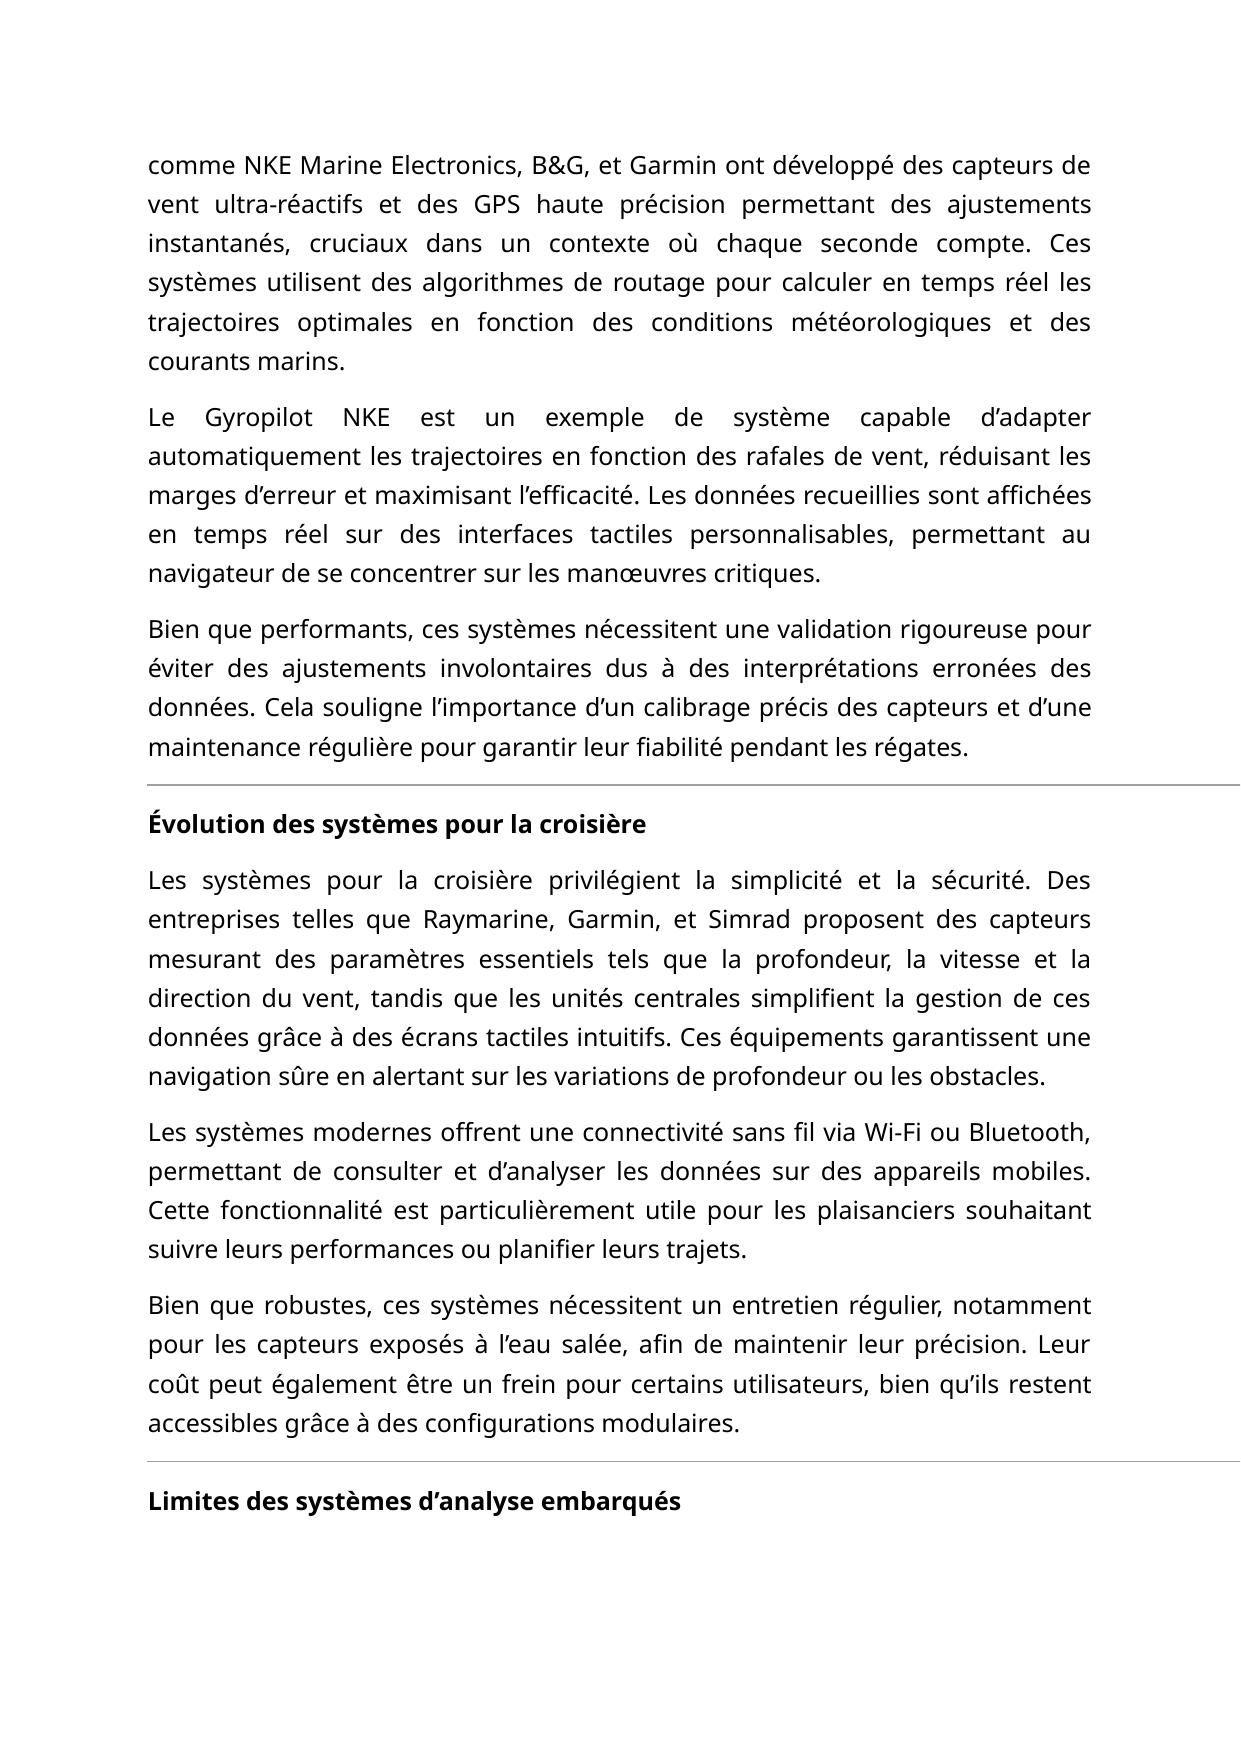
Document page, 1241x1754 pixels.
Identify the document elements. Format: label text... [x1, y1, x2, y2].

text Le Gyropilot NKE est un exemple de système capable d’adapter automatiquement les trajectoires en fonction des rafales de vent, réduisant les marges d’erreur et maximisant l’efficacité. Les données recueillies sont affichées en temps réel sur des interfaces tactiles personnalisables, permettant au navigateur de se concentrer sur les manœuvres critiques. [148, 399, 1093, 590]
text Bien que robustes, ces systèmes nécessitent un entretien régulier, notamment pour les capteurs exposés à l’eau salée, afin de maintenir leur précision. Leur coût peut également être un frein pour certains utilisateurs, bien qu’ils restent accessibles grâce à des configurations modulaires. [148, 1288, 1093, 1439]
text Les systèmes modernes offrent une connectivité sans fil via Wi-Fi ou Bluetooth, permettant de consulter et d’analyser les données sur des appareils mobiles. Cette fonctionnalité est particulièrement utile pour les plaisanciers souhaitant suivre leurs performances ou planifier leurs trajets. [148, 1115, 1093, 1266]
text Bien que performants, ces systèmes nécessitent une validation rigoureuse pour éviter des ajustements involontaires dus à des interprétations erronées des données. Cela souligne l’importance d’un calibrage précis des capteurs et d’une maintenance régulière pour garantir leur fiabilité pendant les régates. [148, 612, 1093, 763]
text Les systèmes pour la croisière privilégient la simplicité et la sécurité. Des entreprises telles que Raymarine, Garmin, et Simrad proposent des capteurs mesurant des paramètres essentiels tels que la profondeur, la vitesse et la direction du vent, tandis que les unités centrales simplifient la gestion de ces données grâce à des écrans tactiles intuitifs. Ces équipements garantissent une navigation sûre en alertant sur les variations de profondeur ou les obstacles. [148, 863, 1093, 1093]
text Évolution des systèmes pour la croisière [148, 807, 1093, 841]
text Limites des systèmes d’analyse embarqués [148, 1483, 1093, 1517]
text comme NKE Marine Electronics, B&G, et Garmin ont développé des capteurs de vent ultra-réactifs et des GPS haute précision permettant des ajustements instantanés, cruciaux dans un contexte où chaque seconde compte. Ces systèmes utilisent des algorithmes de routage pour calculer en temps réel les trajectoires optimales en fonction des conditions météorologiques et des courants marins. [148, 148, 1093, 377]
